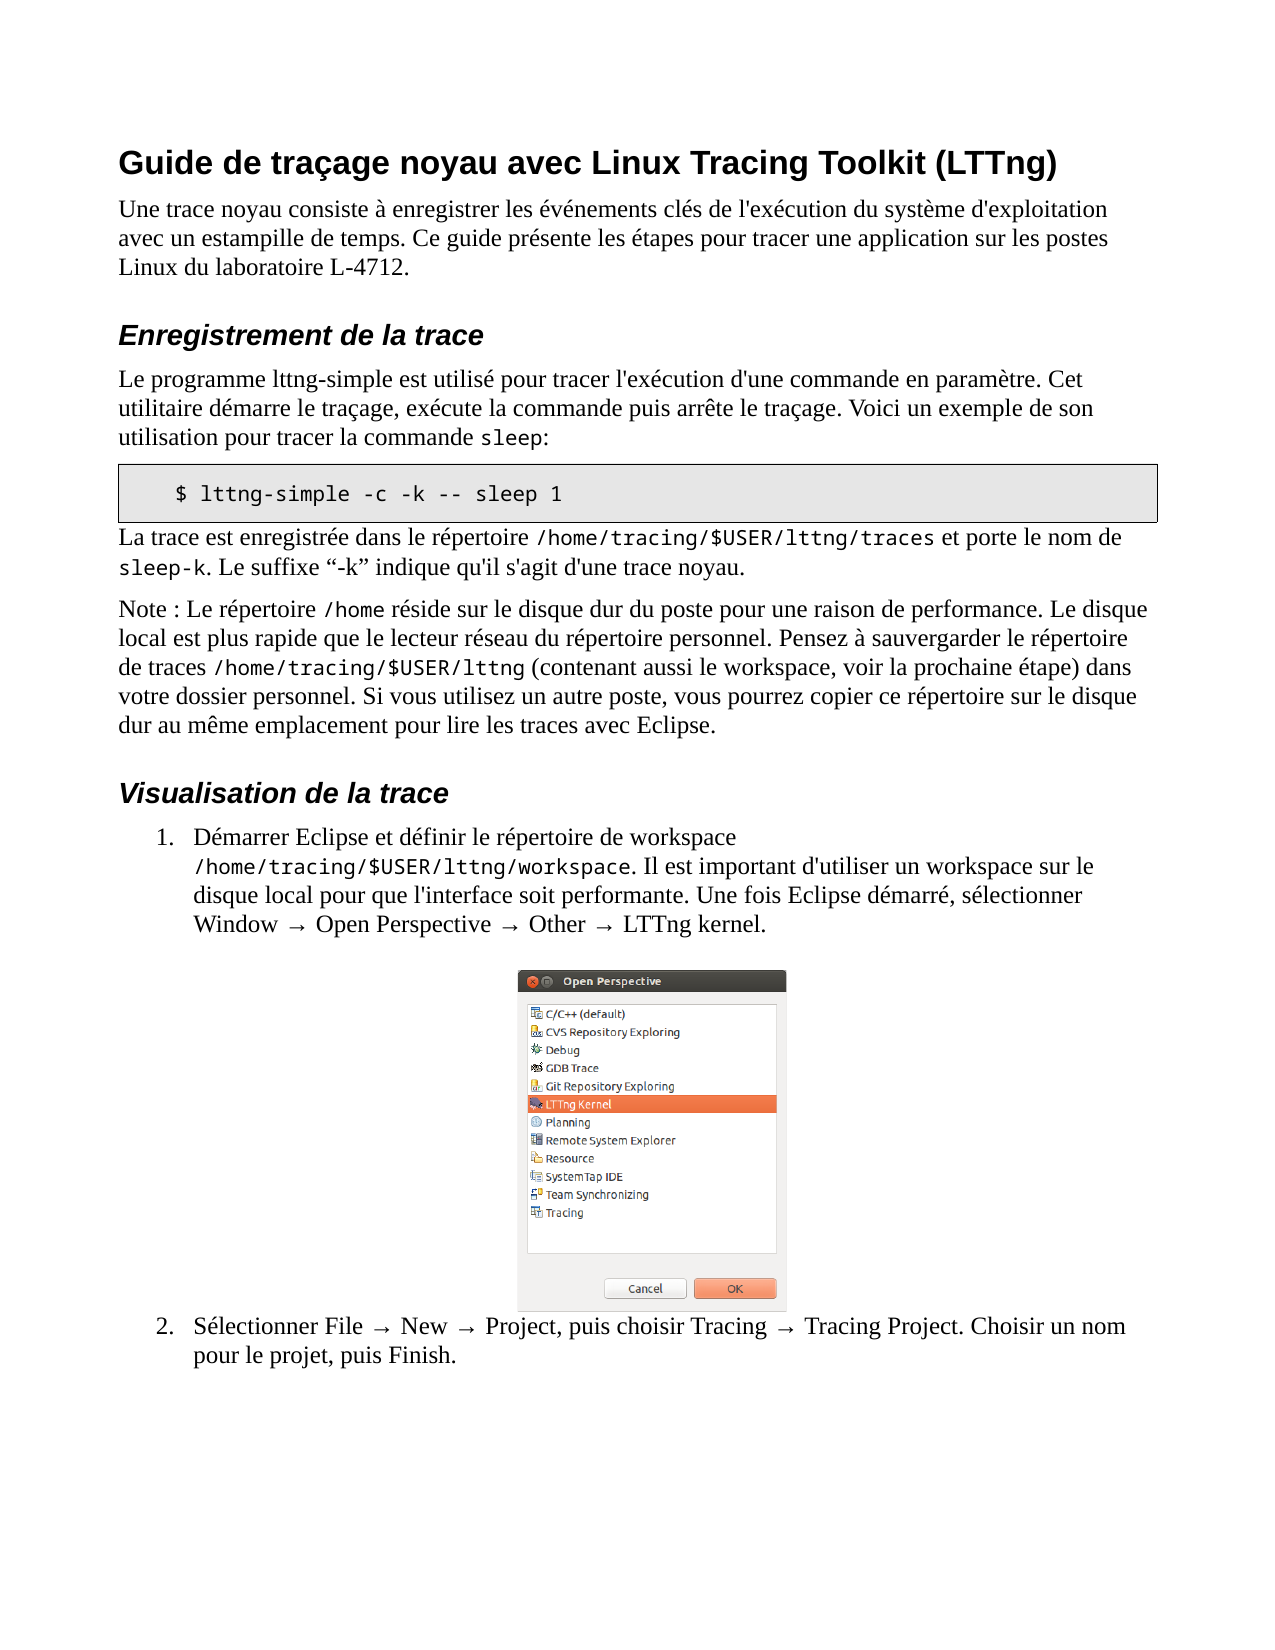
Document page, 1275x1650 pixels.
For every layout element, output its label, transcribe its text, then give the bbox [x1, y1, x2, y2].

text Note : Le répertoire /home réside sur le disque dur du poste pour une raison de performance. Le disque local est plus rapide que le lecteur réseau du répertoire personnel. Pensez à sauvergarder le répertoire de traces /home/tracing/$USER/lttng (contenant aussi le workspace, voir la prochaine étape) dans votre dossier personnel. Si vous utilisez un autre poste, vous pourrez copier ce répertoire sur le disque dur au même emplacement pour lire les traces avec Eclipse. [118, 594, 1157, 739]
text Le programme lttng-simple est utilisé pour tracer l'exécution d'une commande en paramètre. Cet utilitaire démarre le traçage, exécute la commande puis arrête le traçage. Voici un exemple de son utilisation pour tracer la commande sleep: [118, 364, 1157, 451]
subtitle Visualisation de la trace [118, 776, 1157, 810]
subtitle Guide de traçage noyau avec Linux Tracing Toolkit (LTTng) [118, 143, 1157, 182]
text Une trace noyau consiste à enregistrer les événements clés de l'exécution du système d'exploitation avec un estampille de temps. Ce guide présente les étapes pour tracer une application sur les postes Linux du laboratoire L-4712. [118, 194, 1157, 281]
list Sélectionner File → New → Project, puis choisir Tracing → Tracing Project. Choisir un nom pour le projet, puis Finish. [156, 1272, 1157, 1369]
text La trace est enregistrée dans le répertoire /home/tracing/$USER/lttng/traces et porte le nom de sleep-k. Le suffixe “-k” indique qu'il s'agit d'une trace noyau. [118, 523, 1157, 581]
text $ lttng-simple -c -k -- sleep 1 [119, 465, 1157, 522]
subtitle Enregistrement de la trace [118, 318, 1157, 352]
list Démarrer Eclipse et définir le répertoire de workspace /home/tracing/$USER/lttng/workspace. Il est important d'utiliser un workspace sur le disque local pour que l'interface soit performante. Une fois Eclipse démarré, sélectionner Window → Open Perspective → Other → LTTng kernel. [156, 822, 1157, 938]
picture [517, 970, 787, 1312]
